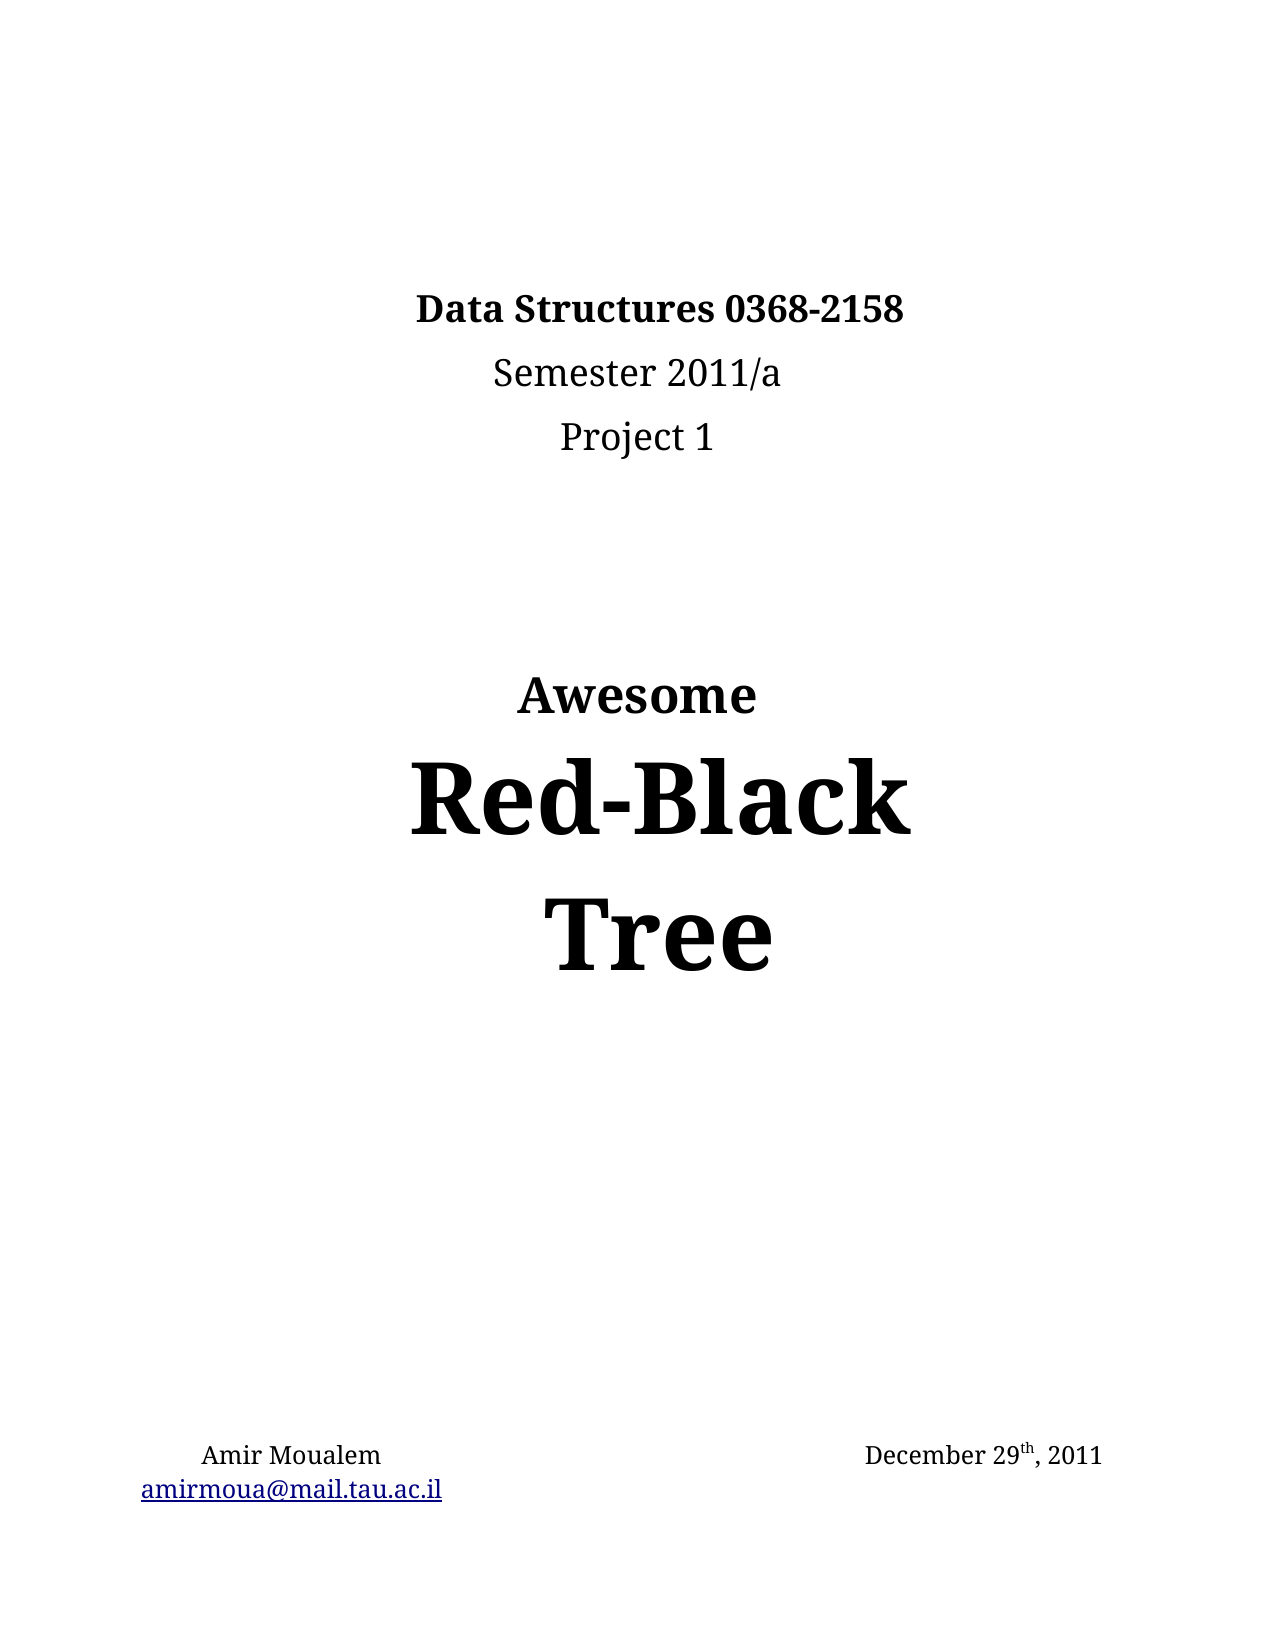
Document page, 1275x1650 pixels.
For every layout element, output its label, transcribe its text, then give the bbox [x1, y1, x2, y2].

subtitle Data Structures 0368-2158 [118, 232, 1157, 334]
table_header Amir Moualem amirmoua@mail.tau.ac.il [118, 1432, 464, 1511]
subtitle Awesome Red-Black Tree [118, 659, 1157, 1000]
table_header December 29th, 2011 [811, 1432, 1157, 1511]
text Semester 2011/a [118, 346, 1157, 397]
table_header [464, 1432, 811, 1511]
text Project 1 [118, 410, 1157, 461]
